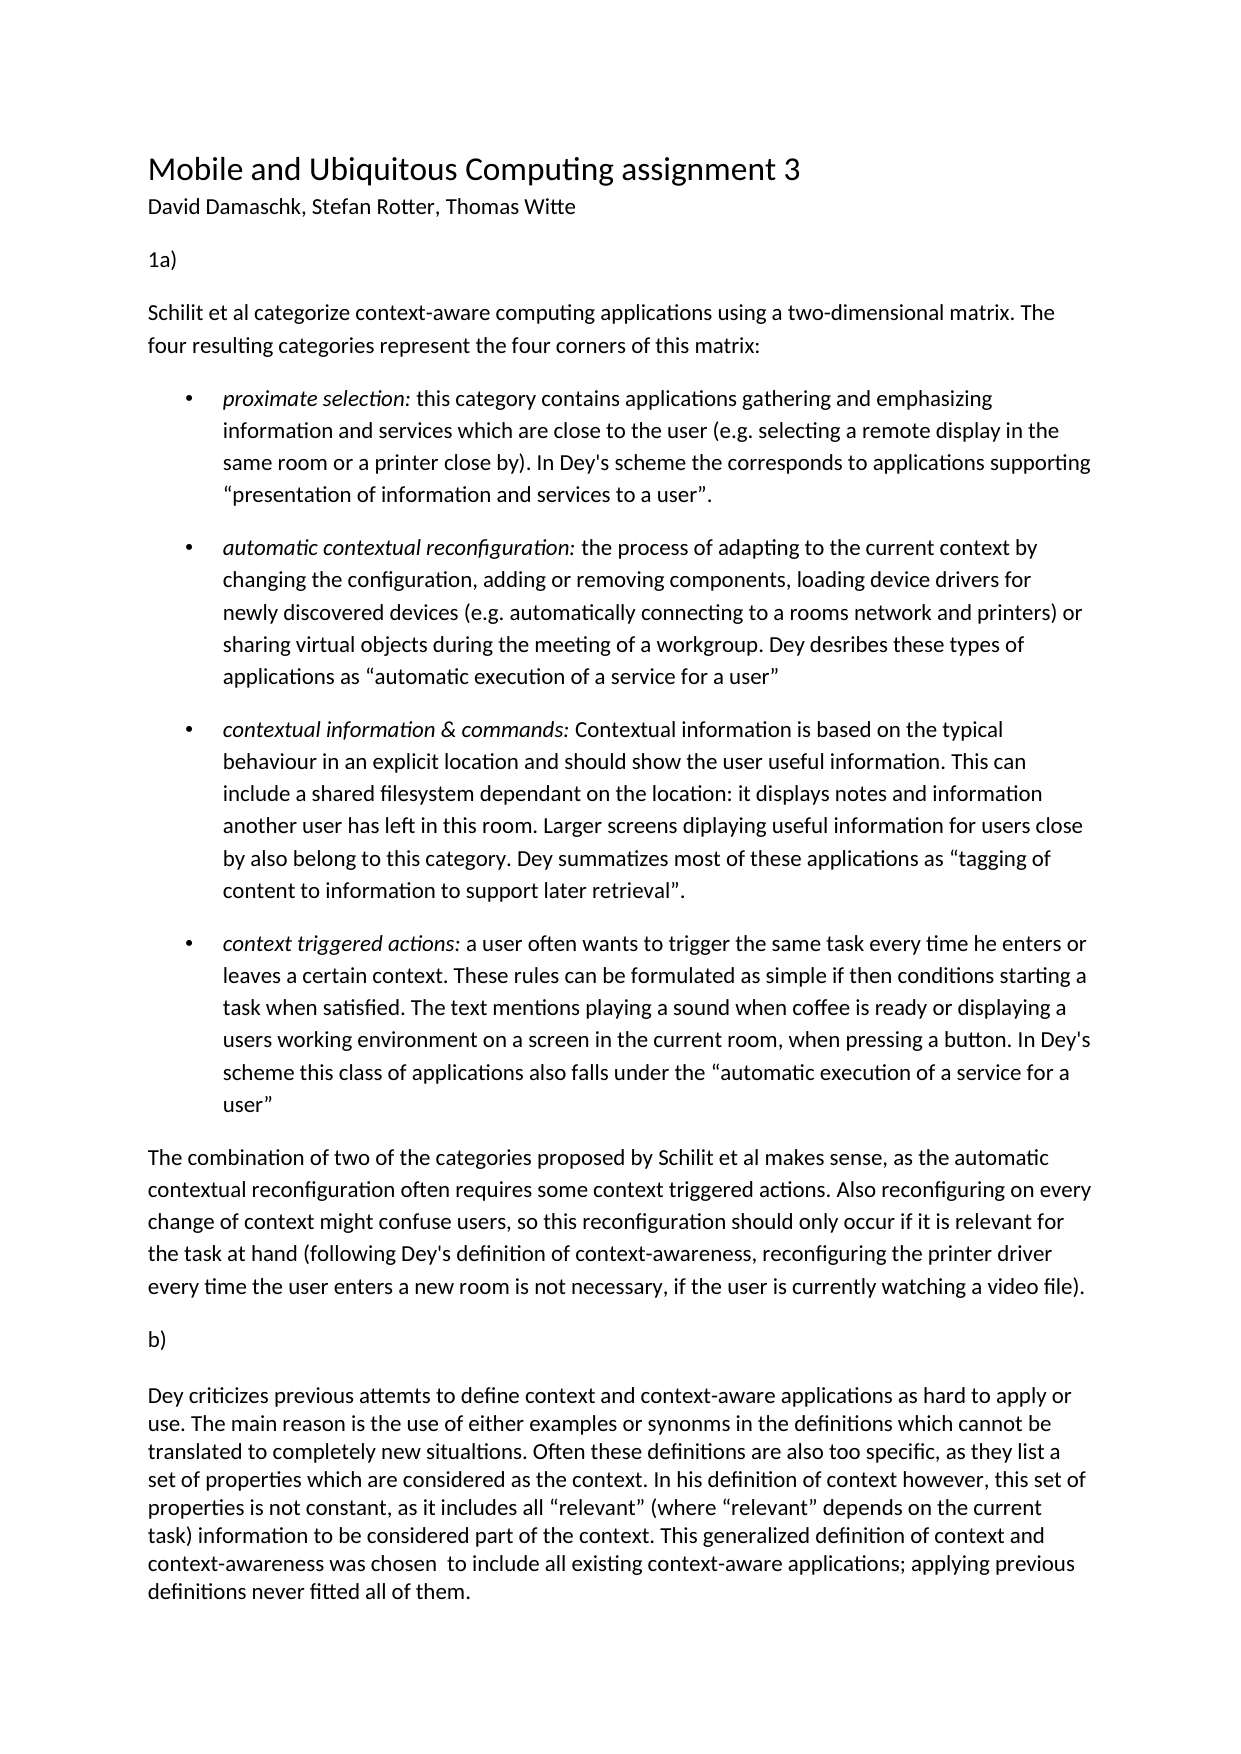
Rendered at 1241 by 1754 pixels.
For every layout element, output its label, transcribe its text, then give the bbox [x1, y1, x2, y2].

text Dey criticizes previous attemts to define context and context-aware applications as hard to apply or use. The main reason is the use of either examples or synonms in the definitions which cannot be translated to completely new situaltions. Often these definitions are also too specific, as they list a set of properties which are considered as the context. In his definition of context however, this set of properties is not constant, as it includes all “relevant” (where “relevant” depends on the current task) information to be considered part of the context. This generalized definition of context and context-awareness was chosen to include all existing context-aware applications; applying previous definitions never fitted all of them. [148, 1381, 1093, 1605]
text Mobile and Ubiquitous Computing assignment 3 David Damaschk, Stefan Rotter, Thomas Witte [148, 148, 1093, 221]
list automatic contextual reconfiguration: the process of adapting to the current context by changing the configuration, adding or removing components, loading device drivers for newly discovered devices (e.g. automatically connecting to a rooms network and printers) or sharing virtual objects during the meeting of a workgroup. Dey desribes these types of applications as “automatic execution of a service for a user” [185, 533, 1093, 690]
text b) [148, 1325, 1093, 1353]
list proximate selection: this category contains applications gathering and emphasizing information and services which are close to the user (e.g. selecting a remote display in the same room or a printer close by). In Dey's scheme the corresponds to applications supporting “presentation of information and services to a user”. [185, 384, 1093, 508]
text Schilit et al categorize context-aware computing applications using a two-dimensional matrix. The four resulting categories represent the four corners of this matrix: [148, 298, 1093, 359]
list context triggered actions: a user often wants to trigger the same task every time he enters or leaves a certain context. These rules can be formulated as simple if then conditions starting a task when satisfied. The text mentions playing a sound when coffee is ready or displaying a users working environment on a screen in the current room, when pressing a button. In Dey's scheme this class of applications also falls under the “automatic execution of a service for a user” [185, 929, 1093, 1118]
list contextual information & commands: Contextual information is based on the typical behaviour in an explicit location and should show the user useful information. This can include a shared filesystem dependant on the location: it displays notes and information another user has left in this room. Larger screens diplaying useful information for users close by also belong to this category. Dey summatizes most of these applications as “tagging of content to information to support later retrieval”. [185, 715, 1093, 904]
text The combination of two of the categories proposed by Schilit et al makes sense, as the automatic contextual reconfiguration often requires some context triggered actions. Also reconfiguring on every change of context might confuse users, so this reconfiguration should only occur if it is relevant for the task at hand (following Dey's definition of context-awareness, reconfiguring the printer driver every time the user enters a new room is not necessary, if the user is currently watching a video file). [148, 1143, 1093, 1300]
text 1a) [148, 246, 1093, 273]
